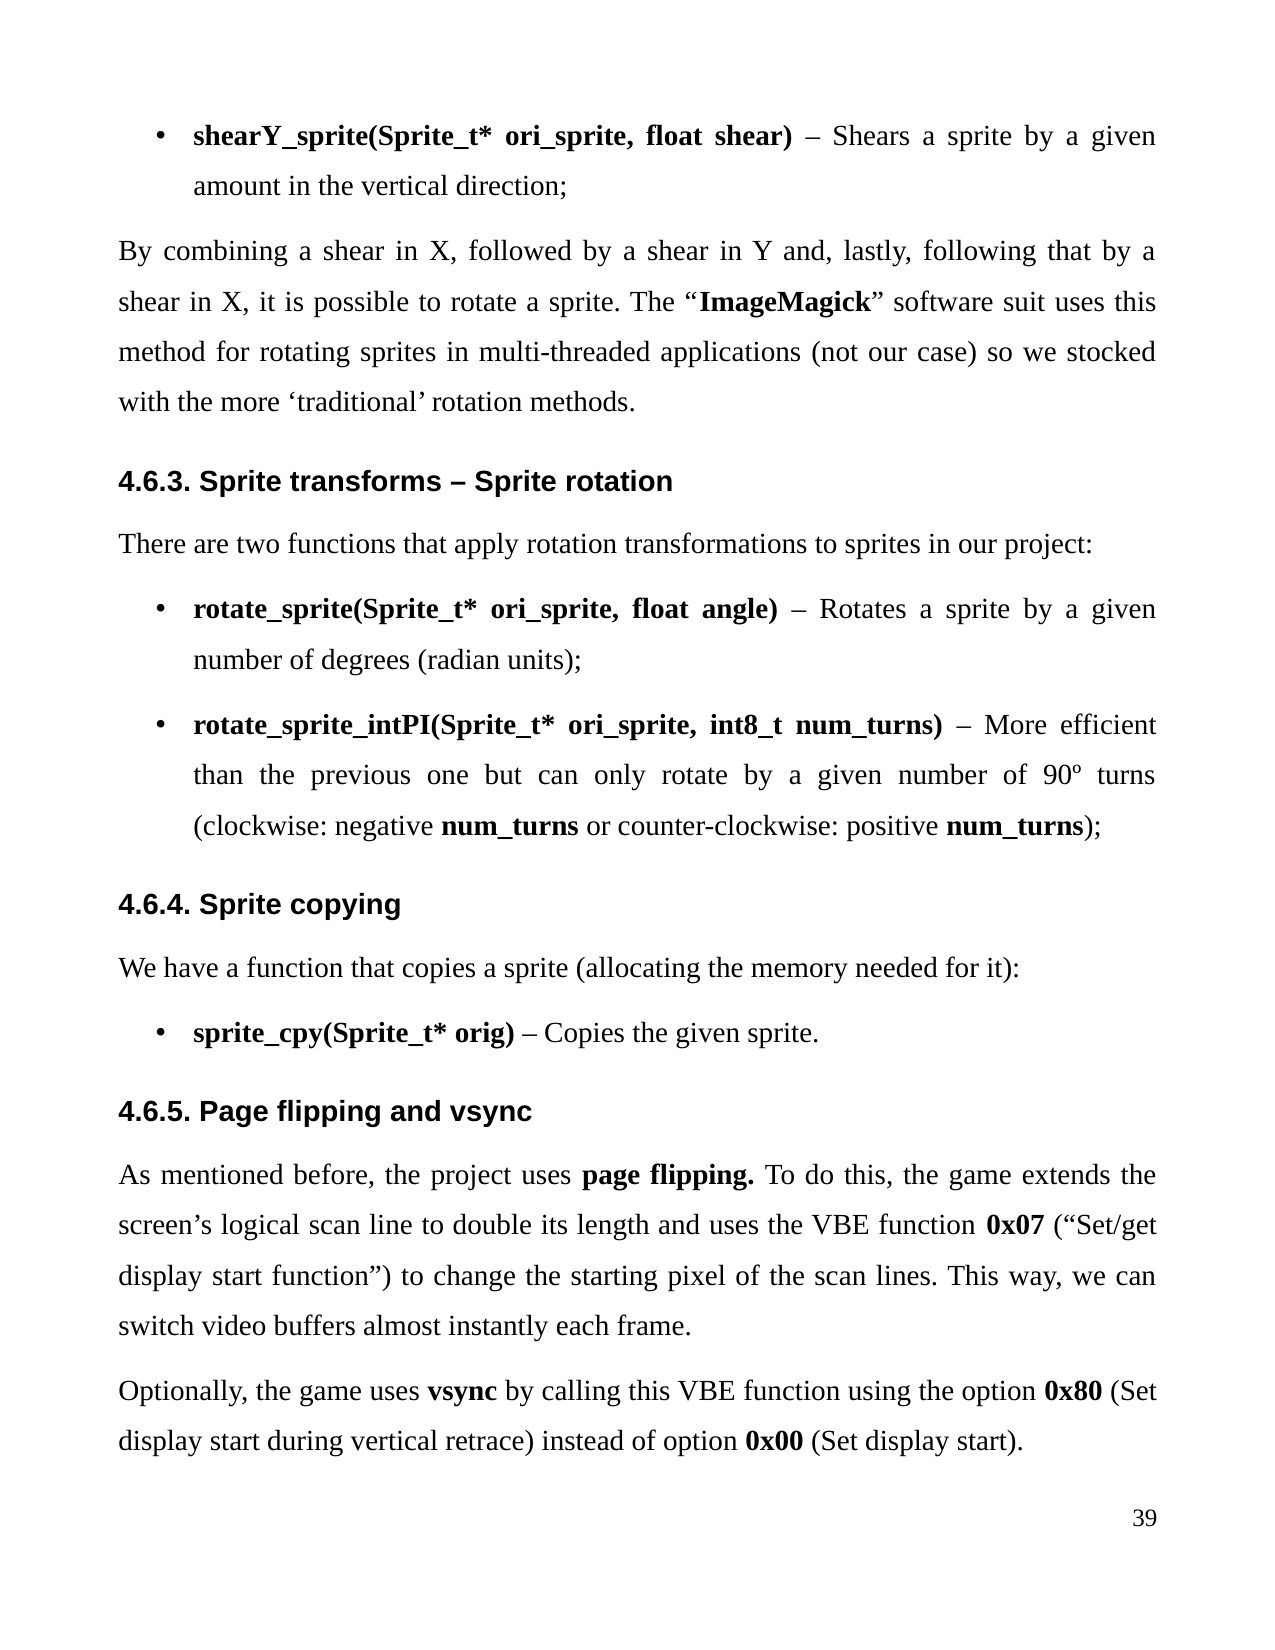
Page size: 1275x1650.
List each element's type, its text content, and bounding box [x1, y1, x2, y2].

subtitle 4.6.5. Page flipping and vsync [118, 1094, 1157, 1128]
list rotate_sprite_intPI(Sprite_t* ori_sprite, int8_t num_turns) – More efficient than the previous one but can only rotate by a given number of 90º turns (clockwise: negative num_turns or counter-clockwise: positive num_turns); [156, 707, 1157, 841]
text We have a function that copies a sprite (allocating the memory needed for it): [118, 950, 1157, 983]
list sprite_cpy(Sprite_t* orig) – Copies the given sprite. [156, 1015, 1157, 1048]
list rotate_sprite(Sprite_t* ori_sprite, float angle) – Rotates a sprite by a given number of degrees (radian units); [156, 592, 1157, 676]
text By combining a shear in X, followed by a shear in Y and, lastly, following that by a shear in X, it is possible to rotate a sprite. The “ImageMagick” software suit uses this method for rotating sprites in multi-threaded applications (not our case) so we stocked with the more ‘traditional’ rotation methods. [118, 233, 1157, 418]
subtitle 4.6.3. Sprite transforms – Sprite rotation [118, 464, 1157, 497]
text As mentioned before, the project uses page flipping. To do this, the game extends the screen’s logical scan line to double its length and uses the VBE function 0x07 (“Set/get display start function”) to change the starting pixel of the scan lines. This way, we can switch video buffers almost instantly each frame. [118, 1157, 1157, 1342]
subtitle 4.6.4. Sprite copying [118, 887, 1157, 921]
list shearY_sprite(Sprite_t* ori_sprite, float shear) – Shears a sprite by a given amount in the vertical direction; [156, 118, 1157, 202]
text Optionally, the game uses vsync by calling this VBE function using the option 0x80 (Set display start during vertical retrace) instead of option 0x00 (Set display start). [118, 1373, 1157, 1457]
text There are two functions that apply rotation transformations to sprites in our project: [118, 527, 1157, 560]
